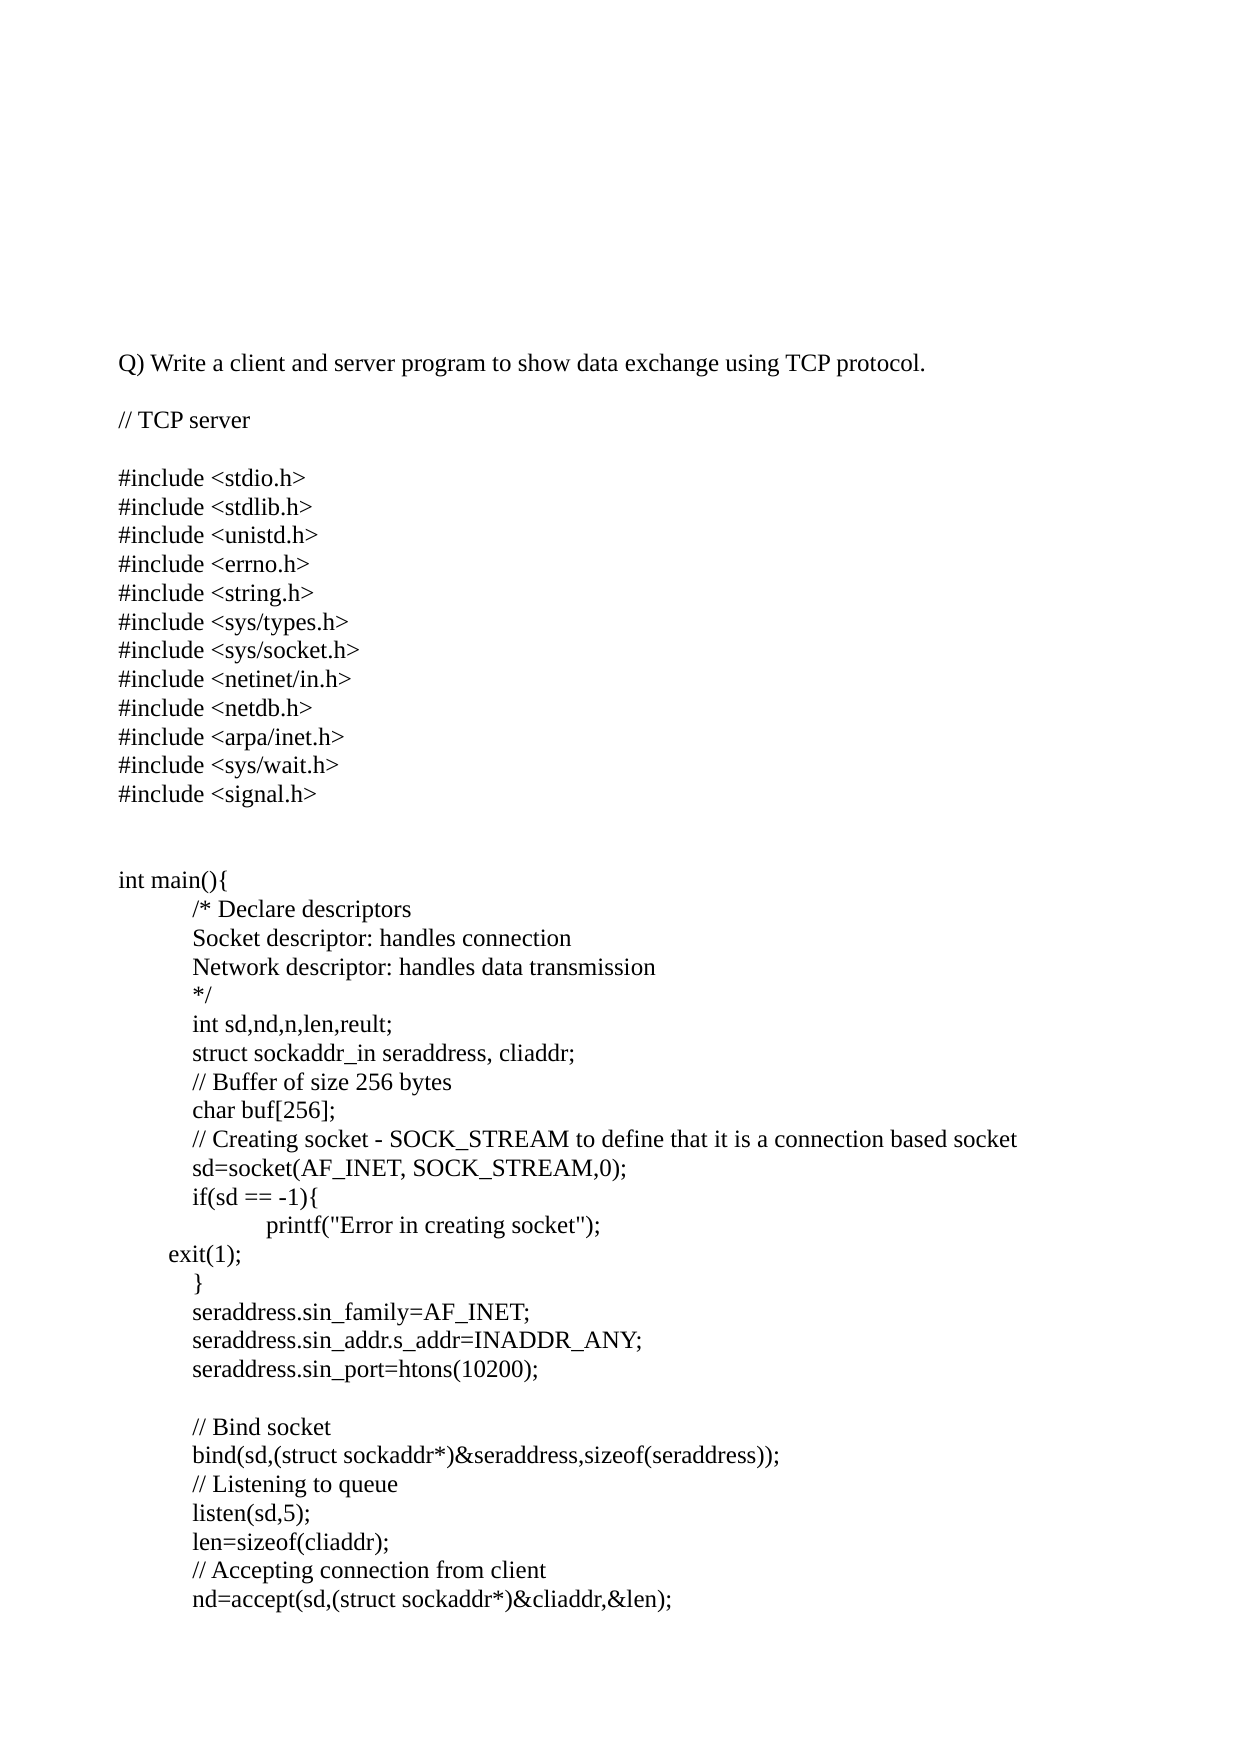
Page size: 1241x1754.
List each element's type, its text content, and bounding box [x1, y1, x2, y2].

text #include <netinet/in.h> [118, 664, 1122, 693]
text char buf[256]; [118, 1096, 1122, 1124]
text */ [118, 981, 1122, 1009]
text int main(){ [118, 866, 1122, 894]
text Q) Write a client and server program to show data exchange using TCP protocol. [118, 348, 1122, 377]
text seraddress.sin_family=AF_INET; [118, 1297, 1122, 1326]
text if(sd == -1){ [118, 1182, 1122, 1211]
text /* Declare descriptors [118, 894, 1122, 923]
text nd=accept(sd,(struct sockaddr*)&cliaddr,&len); [118, 1584, 1122, 1613]
text #include <netdb.h> [118, 693, 1122, 722]
text bind(sd,(struct sockaddr*)&seraddress,sizeof(seraddress)); [118, 1441, 1122, 1469]
text // TCP server [118, 406, 1122, 434]
text // Bind socket [118, 1412, 1122, 1441]
text struct sockaddr_in seraddress, cliaddr; [118, 1038, 1122, 1067]
text // Accepting connection from client [118, 1556, 1122, 1584]
text printf("Error in creating socket"); [118, 1211, 1122, 1239]
text seraddress.sin_port=htons(10200); [118, 1354, 1122, 1383]
text int sd,nd,n,len,reult; [118, 1009, 1122, 1038]
text // Creating socket - SOCK_STREAM to define that it is a connection based socket [118, 1124, 1122, 1153]
text Network descriptor: handles data transmission [118, 952, 1122, 981]
text sd=socket(AF_INET, SOCK_STREAM,0); [118, 1153, 1122, 1182]
text #include <stdio.h> [118, 463, 1122, 492]
text // Buffer of size 256 bytes [118, 1067, 1122, 1096]
text // Listening to queue [118, 1469, 1122, 1498]
text #include <arpa/inet.h> [118, 722, 1122, 751]
text #include <string.h> [118, 578, 1122, 607]
text #include <sys/wait.h> [118, 751, 1122, 779]
text #include <sys/socket.h> [118, 636, 1122, 664]
text #include <errno.h> [118, 549, 1122, 578]
text listen(sd,5); [118, 1498, 1122, 1527]
text } [118, 1268, 1122, 1297]
text #include <sys/types.h> [118, 607, 1122, 636]
text exit(1); [118, 1239, 1122, 1268]
text #include <signal.h> [118, 779, 1122, 808]
text len=sizeof(cliaddr); [118, 1527, 1122, 1556]
text #include <unistd.h> [118, 521, 1122, 549]
text seraddress.sin_addr.s_addr=INADDR_ANY; [118, 1326, 1122, 1354]
text Socket descriptor: handles connection [118, 923, 1122, 952]
text #include <stdlib.h> [118, 492, 1122, 521]
